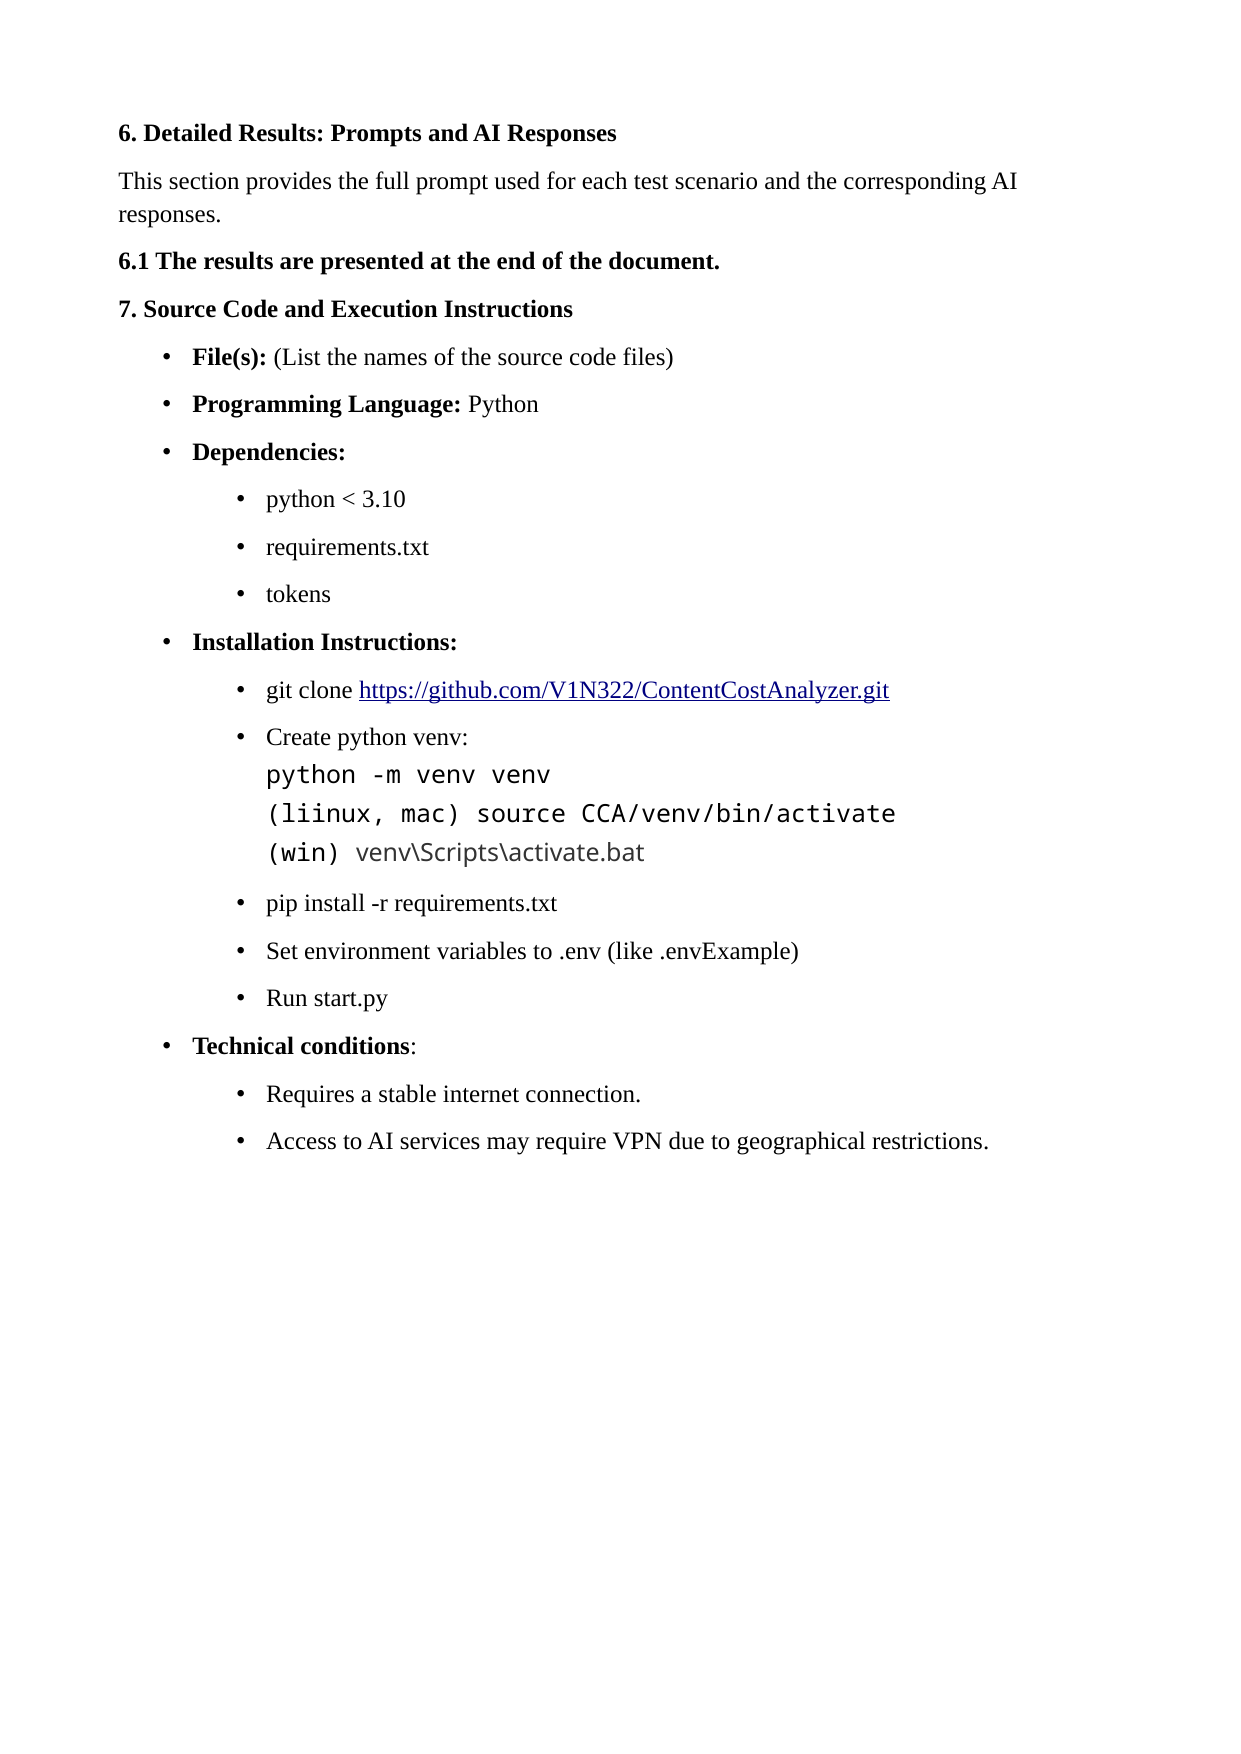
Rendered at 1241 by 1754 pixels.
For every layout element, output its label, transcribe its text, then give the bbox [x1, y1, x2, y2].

list File(s): (List the names of the source code files) [162, 342, 1122, 370]
list Requires a stable internet connection. [236, 1079, 1122, 1107]
text 6.1 The results are presented at the end of the document. [118, 246, 1122, 275]
text 6. Detailed Results: Prompts and AI Responses [118, 118, 1122, 147]
list Set environment variables to .env (like .envExample) [236, 936, 1122, 965]
list Programming Language: Python [162, 389, 1122, 418]
list Technical conditions: [162, 1031, 1122, 1060]
list Dependencies: [162, 437, 1122, 466]
list Create python venv: python -m venv venv (liinux, mac) source CCA/venv/bin/activate (win) venv\Scripts\activate.bat [236, 722, 1122, 869]
list tokens [236, 579, 1122, 608]
list pip install -r requirements.txt [236, 888, 1122, 917]
list Access to AI services may require VPN due to geographical restrictions. [236, 1126, 1122, 1155]
list Run start.py [236, 983, 1122, 1012]
text This section provides the full prompt used for each test scenario and the corresponding AI responses. [118, 166, 1122, 227]
list Installation Instructions: [162, 627, 1122, 656]
list python < 3.10 [236, 484, 1122, 513]
text 7. Source Code and Execution Instructions [118, 294, 1122, 323]
list requirements.txt [236, 532, 1122, 561]
list git clone https://github.com/V1N322/ContentCostAnalyzer.git [236, 675, 1122, 703]
